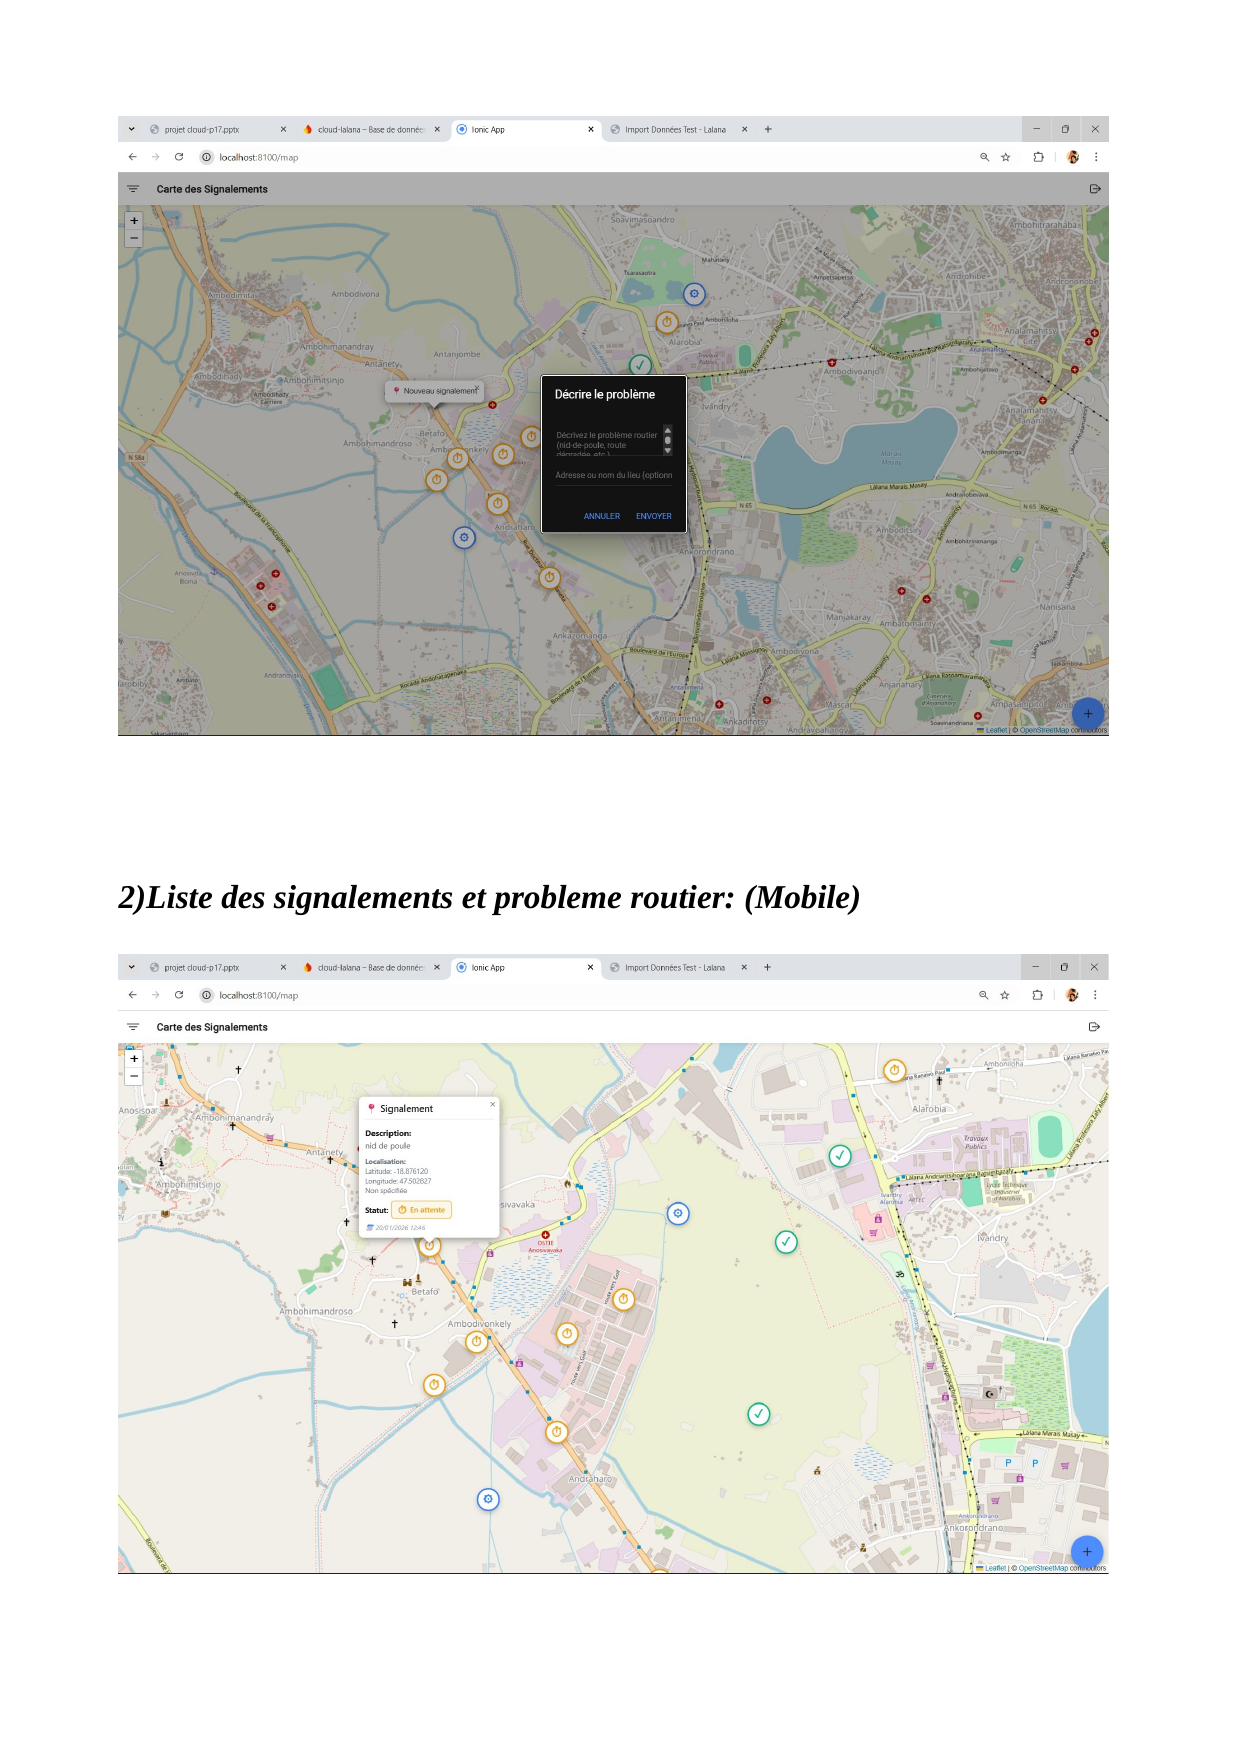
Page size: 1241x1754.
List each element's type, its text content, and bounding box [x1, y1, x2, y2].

picture [118, 954, 1109, 1574]
text 2)Liste des signalements et probleme routier: (Mobile) [118, 878, 1137, 916]
picture [118, 116, 1109, 736]
